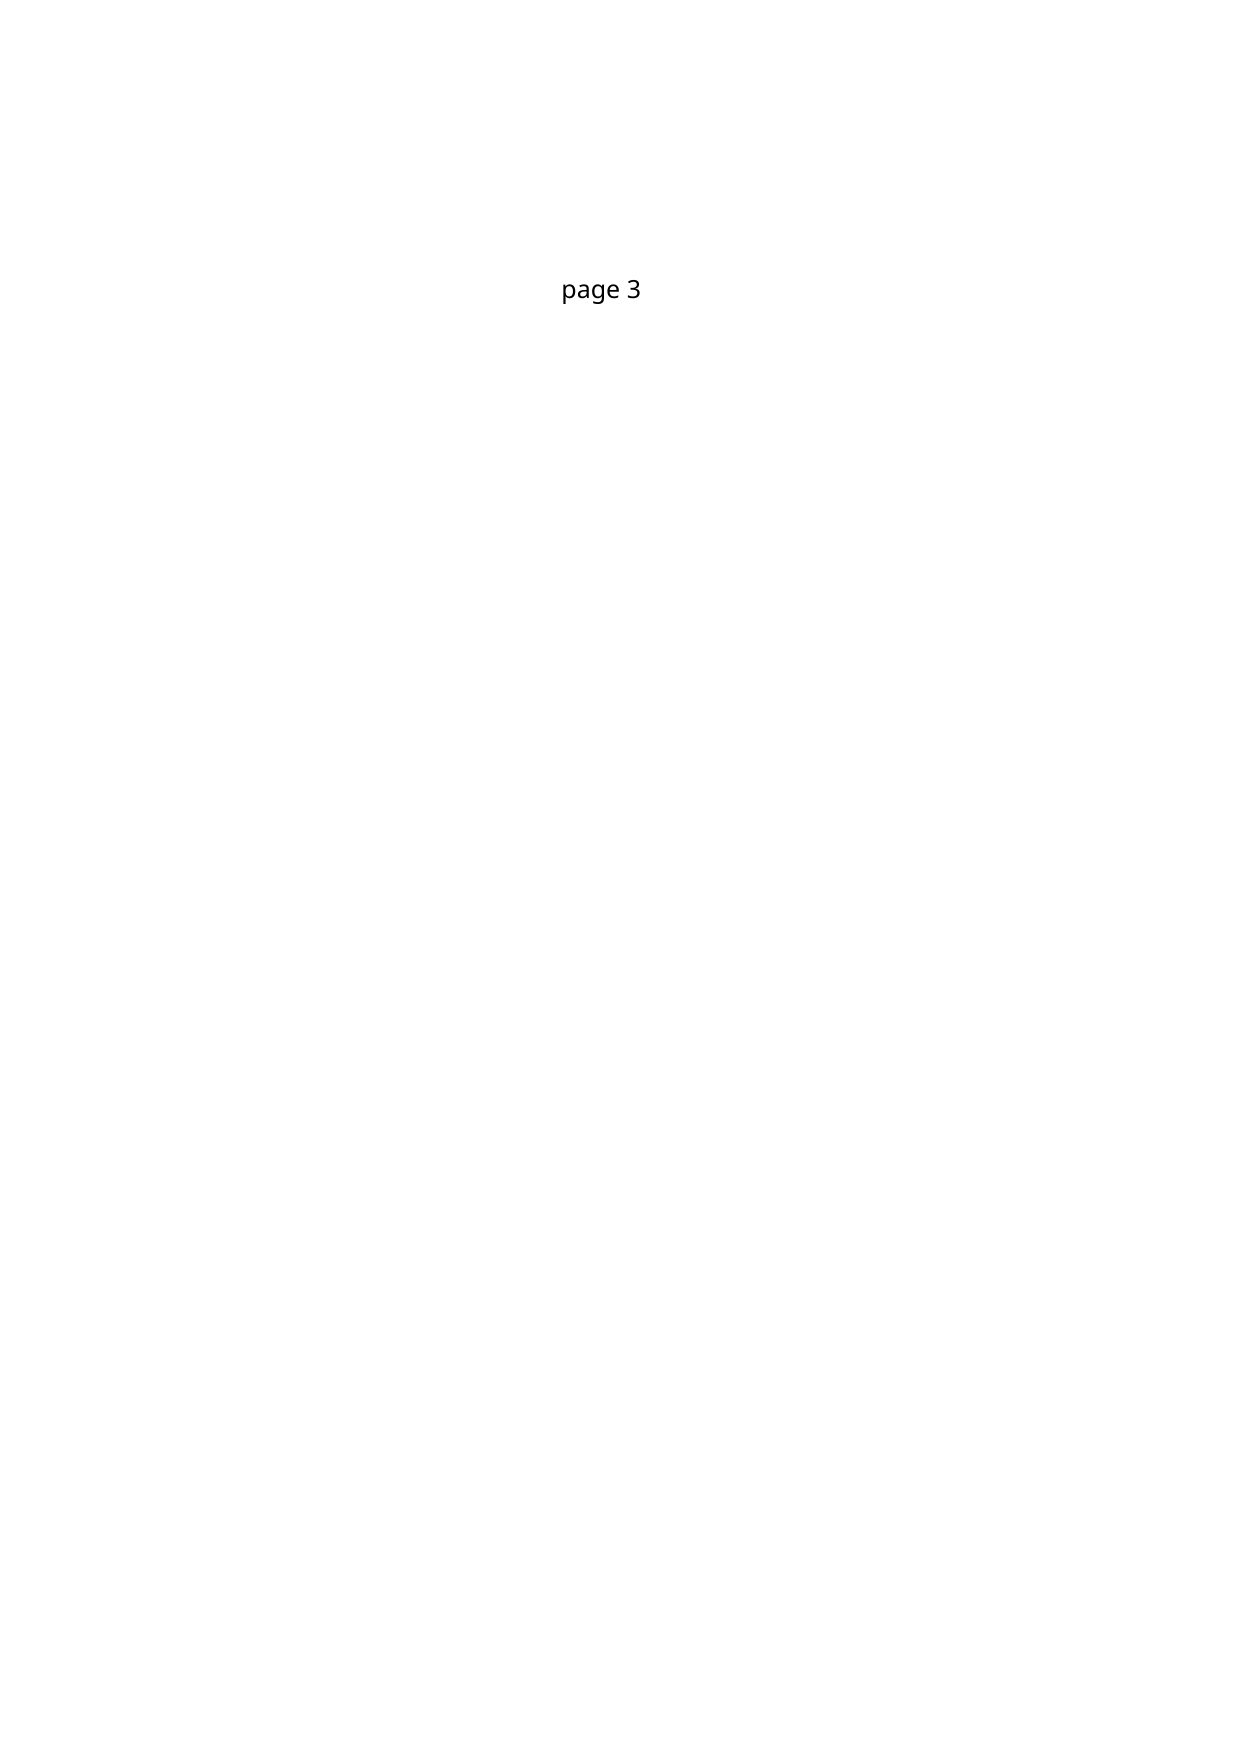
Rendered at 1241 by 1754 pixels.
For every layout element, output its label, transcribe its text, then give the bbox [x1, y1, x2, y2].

text page 3 [118, 272, 1122, 306]
